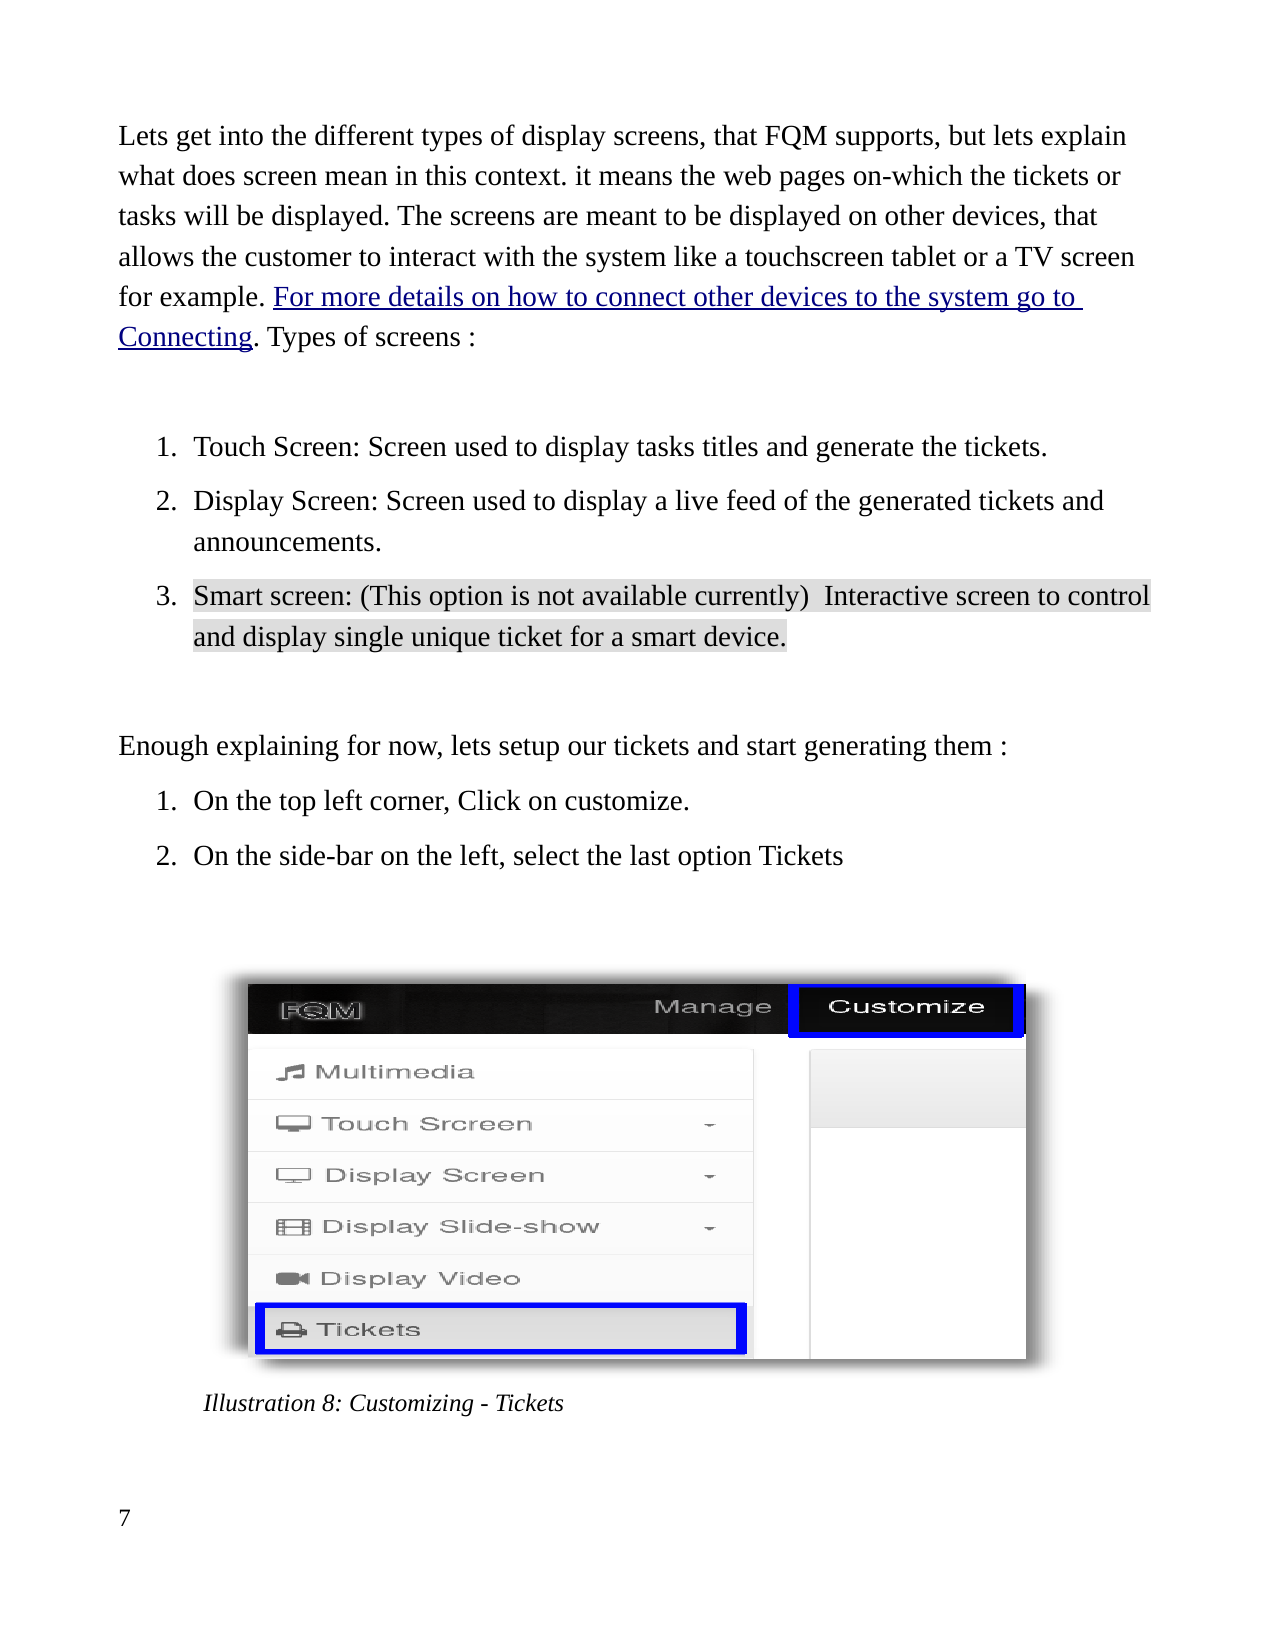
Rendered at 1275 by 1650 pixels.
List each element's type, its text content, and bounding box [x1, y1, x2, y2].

text Enough explaining for now, lets setup our tickets and start generating them : [118, 728, 1157, 762]
list On the top left corner, Click on customize. [156, 783, 1157, 817]
list Smart screen: (This option is not available currently) Interactive screen to control and display single unique ticket for a smart device. [156, 578, 1157, 652]
list On the side-bar on the left, select the last option Tickets [156, 838, 1157, 871]
list Display Screen: Screen used to display a live feed of the generated tickets and announcements. [156, 483, 1157, 557]
text Lets get into the different types of display screens, that FQM supports, but lets explain what does screen mean in this context. it means the web pages on-which the tickets or tasks will be displayed. The screens are meant to be displayed on other devices, that allows the customer to interact with the system like a touchscreen tablet or a TV screen for example. For more details on how to connect other devices to the system go to Connecting. Types of screens : [118, 118, 1157, 353]
text Illustration 8: Customizing - Tickets [203, 1383, 1072, 1417]
picture [203, 960, 1072, 1383]
list Touch Screen: Screen used to display tasks titles and generate the tickets. [156, 429, 1157, 462]
